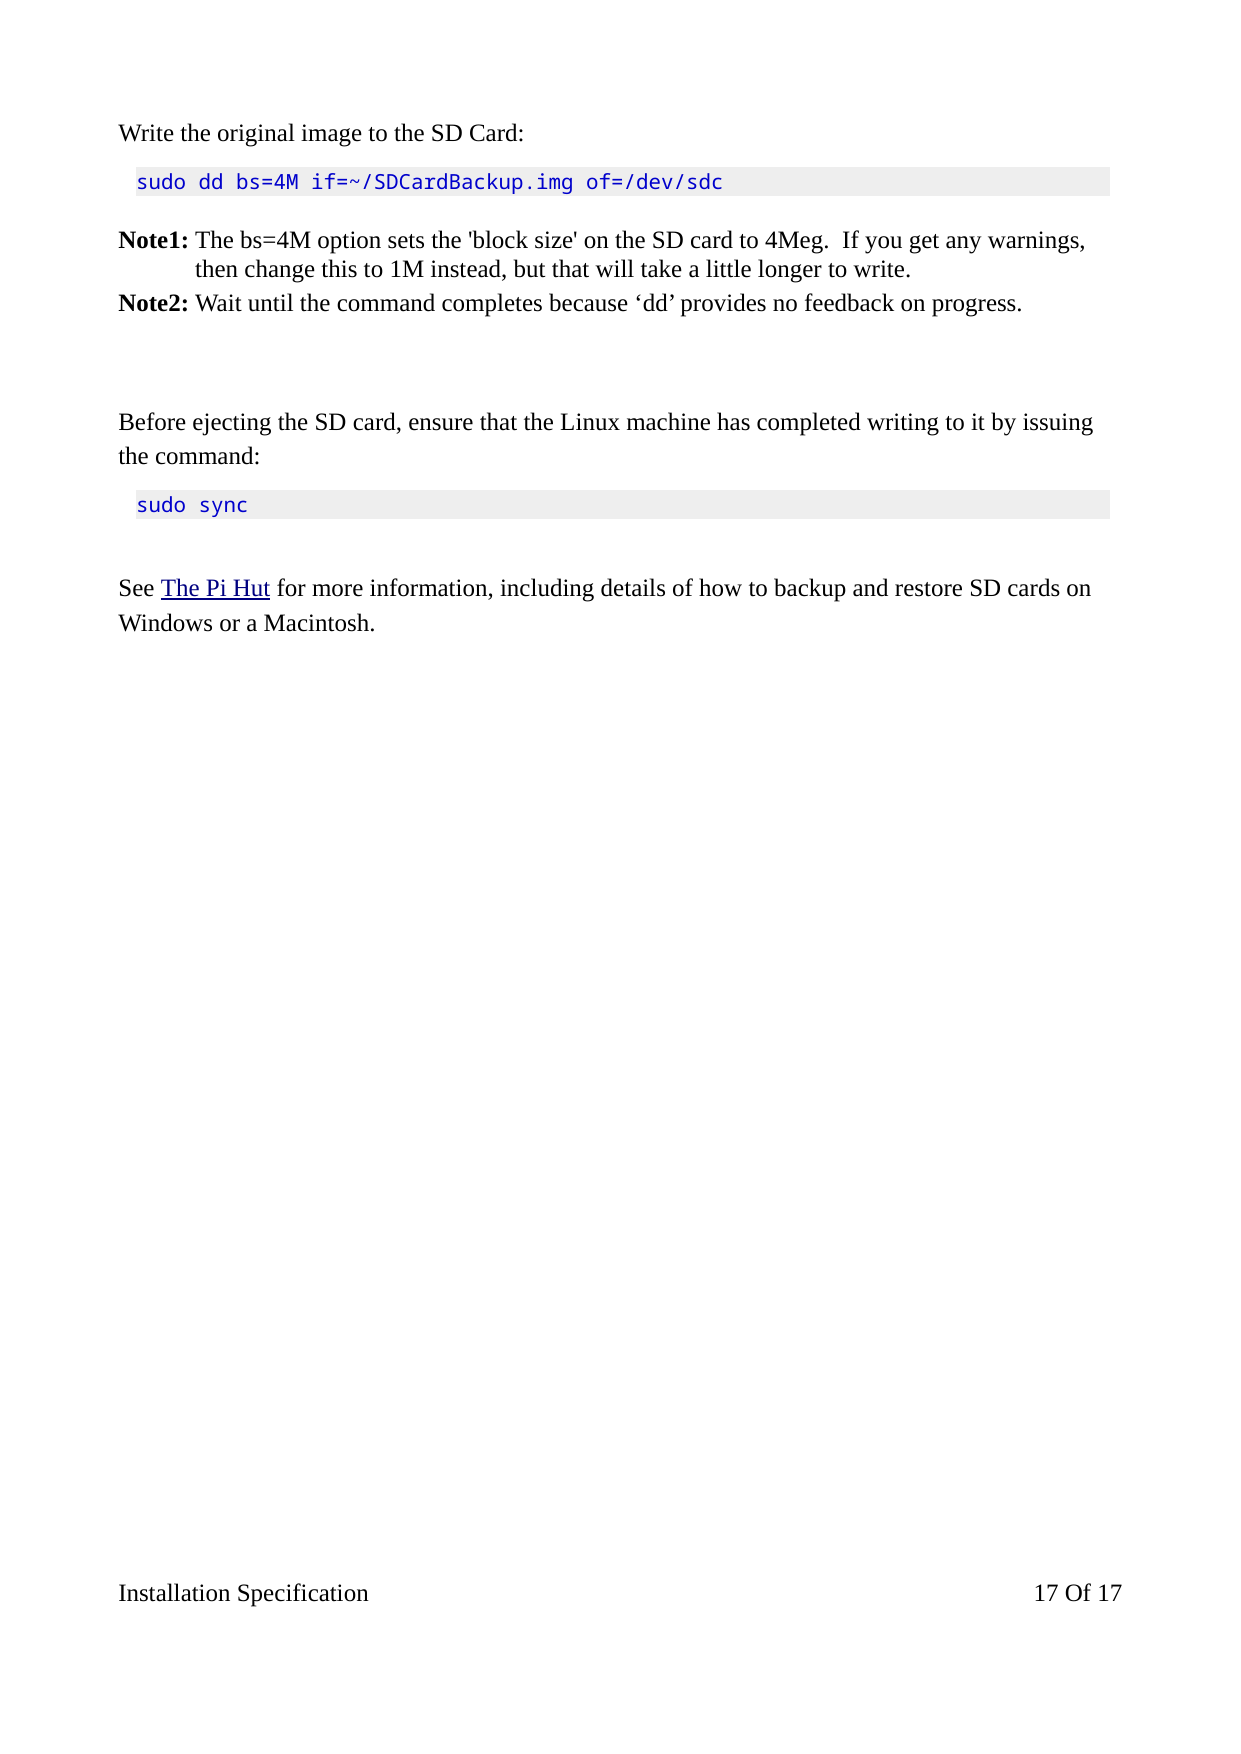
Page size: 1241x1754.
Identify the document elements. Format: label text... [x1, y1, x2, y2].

text Note1: The bs=4M option sets the 'block size' on the SD card to 4Meg. If you get any warnings, then change this to 1M instead, but that will take a little longer to write. [118, 225, 1122, 282]
text sudo sync [136, 490, 1110, 519]
text Write the original image to the SD Card: [118, 118, 1122, 147]
text sudo dd bs=4M if=~/SDCardBackup.img of=/dev/sdc [136, 167, 1110, 196]
text See The Pi Hut for more information, including details of how to backup and restore SD cards on Windows or a Macintosh. [118, 573, 1122, 637]
text Note2: Wait until the command completes because ‘dd’ provides no feedback on progress. [118, 288, 1122, 317]
text Before ejecting the SD card, ensure that the Linux machine has completed writing to it by issuing the command: [118, 407, 1122, 470]
